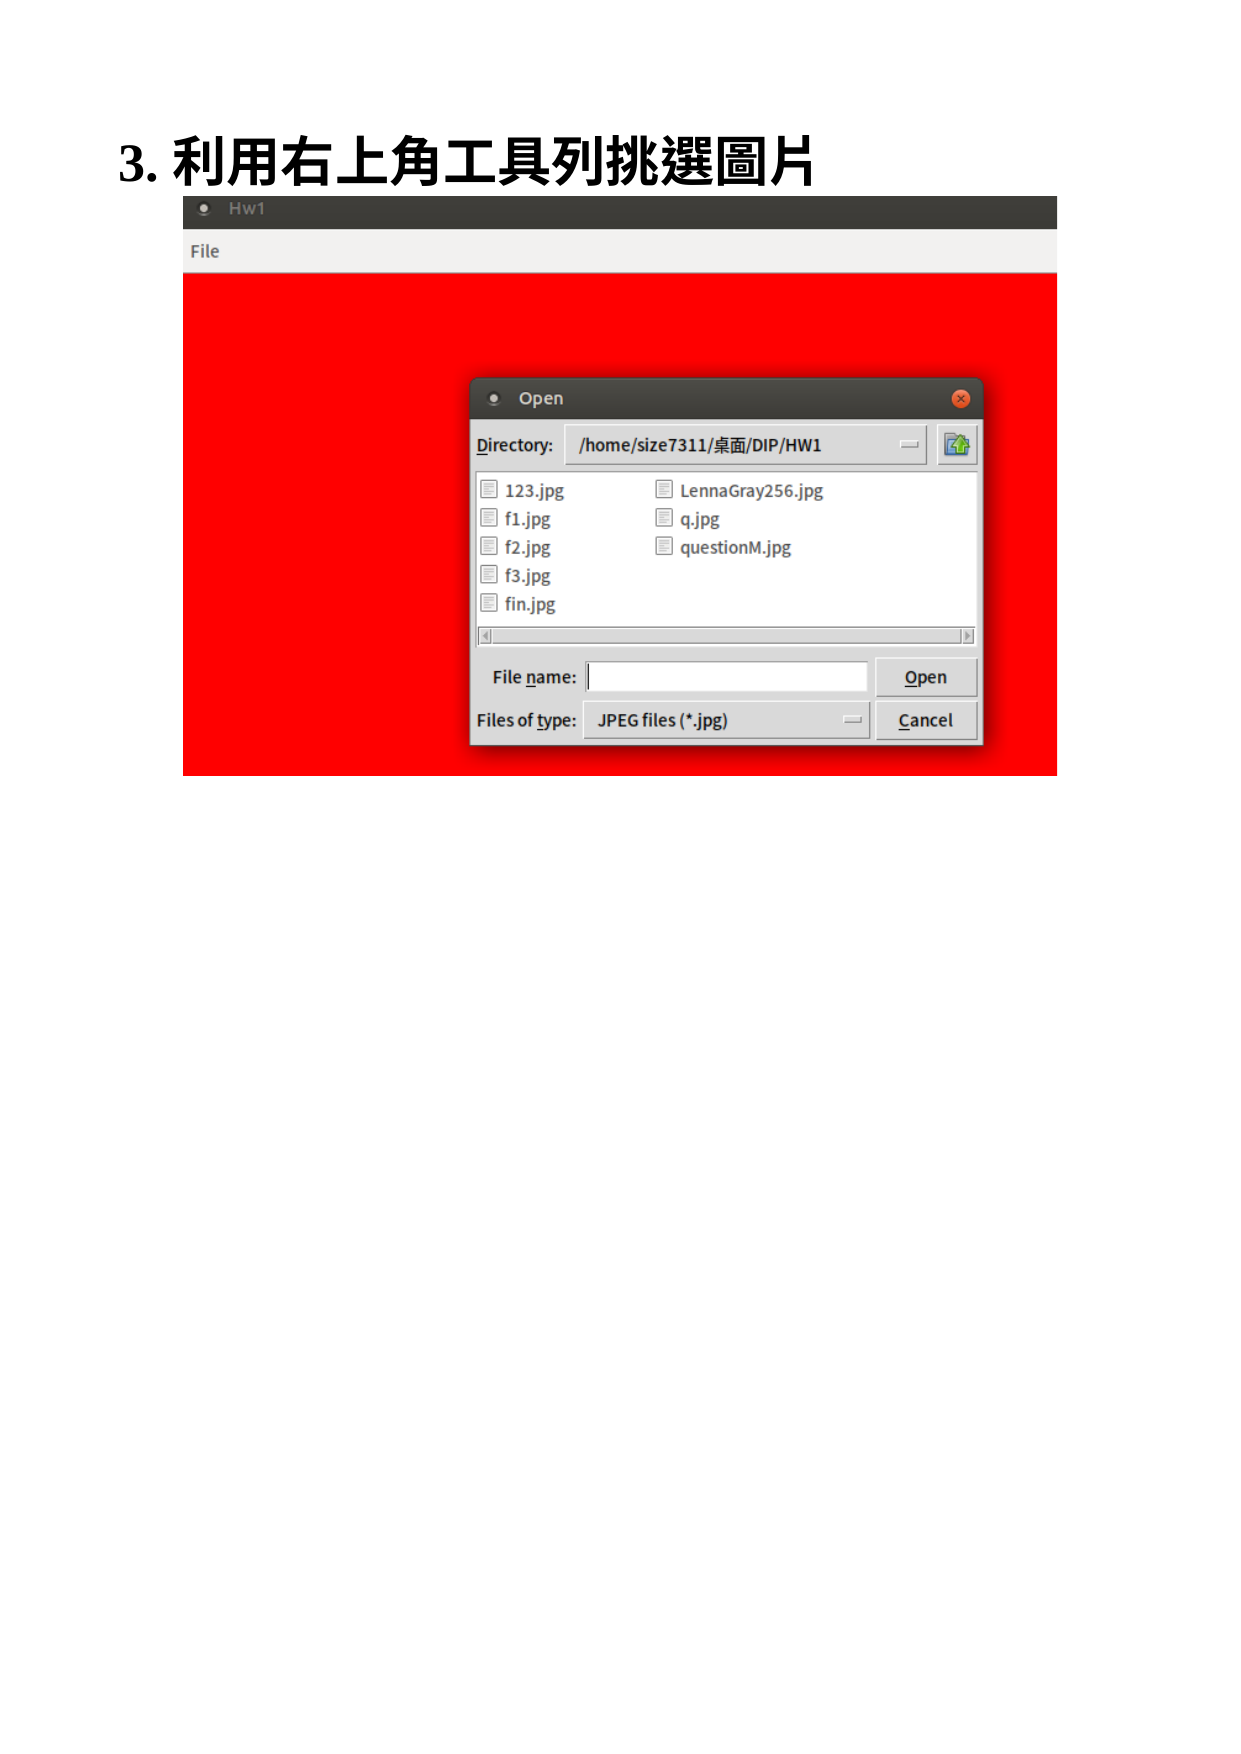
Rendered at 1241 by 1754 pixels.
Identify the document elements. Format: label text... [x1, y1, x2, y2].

text 3. 利用右上角工具列挑選圖片 [118, 118, 1122, 197]
